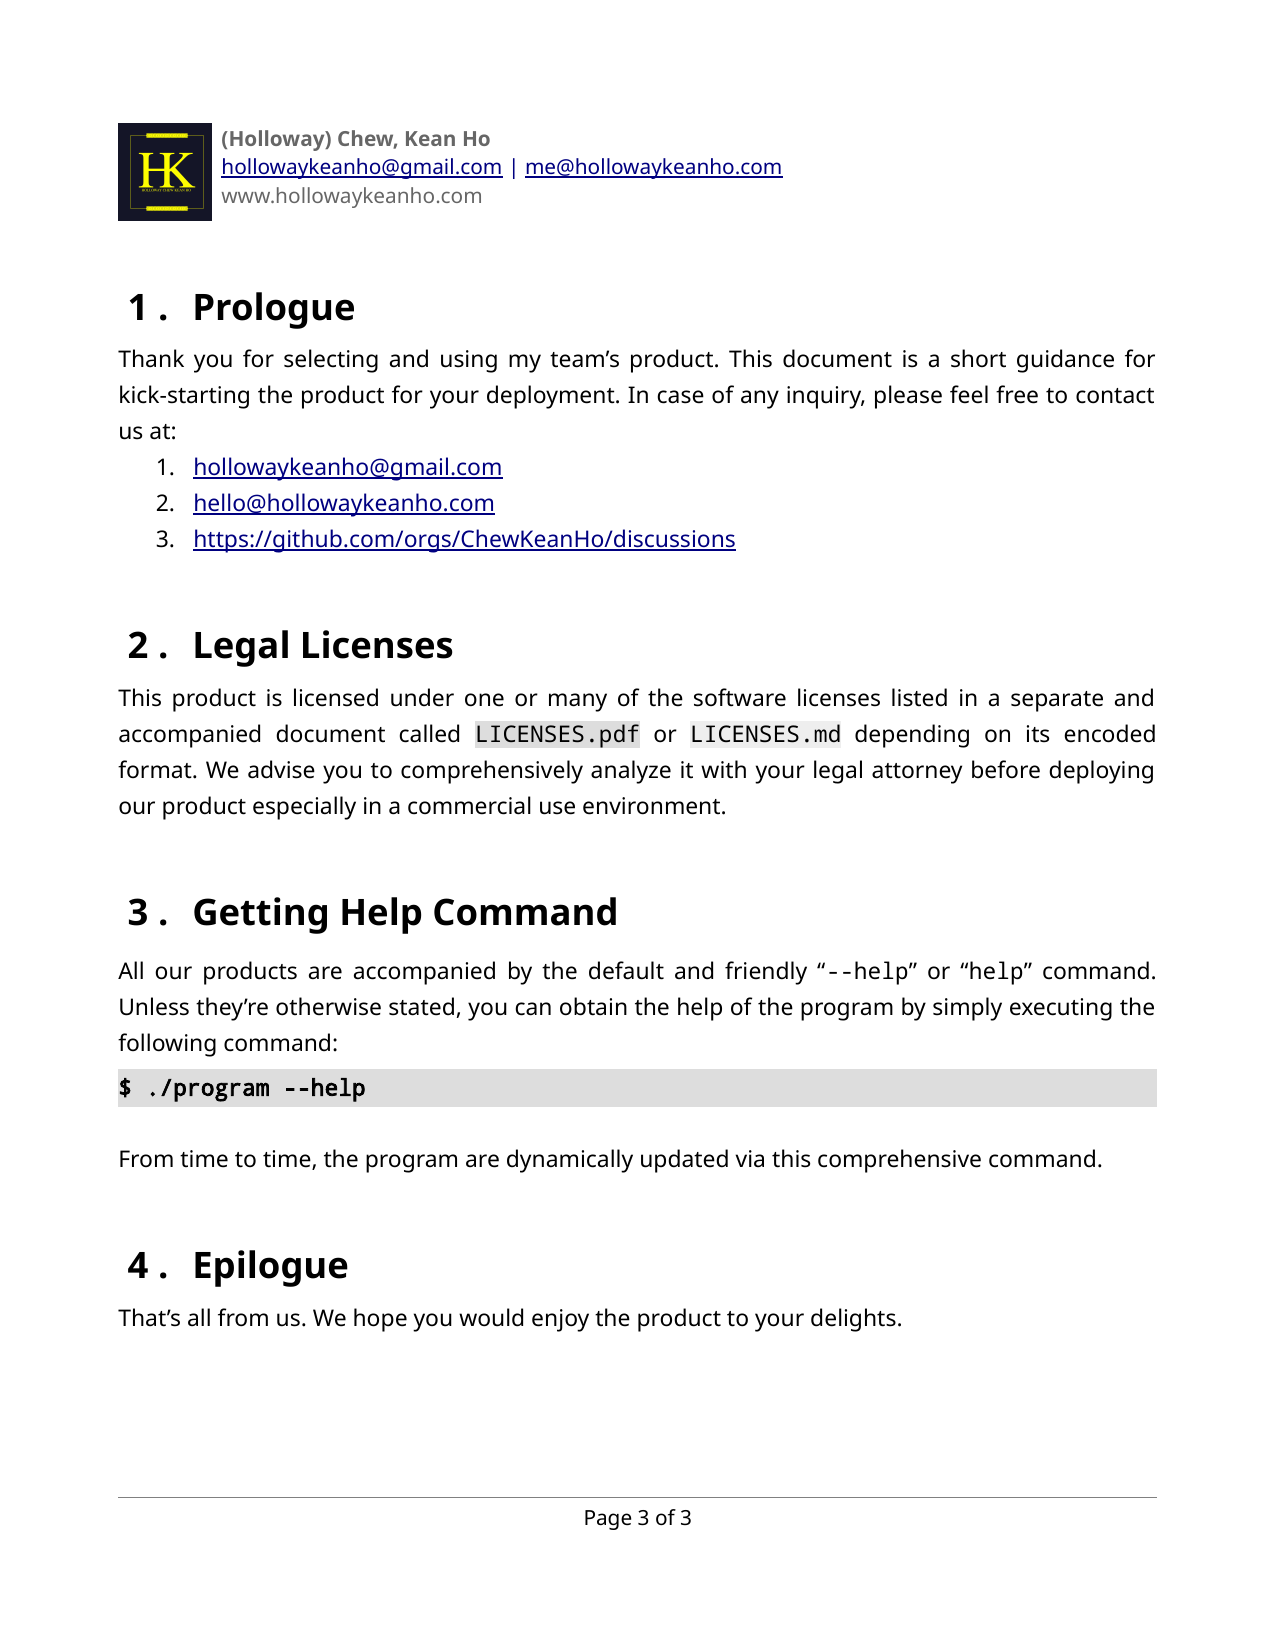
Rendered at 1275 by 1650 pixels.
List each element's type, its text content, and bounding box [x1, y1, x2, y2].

subtitle Epilogue [118, 1240, 1157, 1290]
text All our products are accompanied by the default and friendly “--help” or “help” command. Unless they’re otherwise stated, you can obtain the help of the program by simply executing the following command: [118, 955, 1157, 1058]
subtitle Getting Help Command [118, 887, 1157, 936]
list hello@hollowaykeanho.com [156, 487, 1157, 518]
subtitle Legal Licenses [118, 620, 1157, 669]
list https://github.com/orgs/ChewKeanHo/discussions [156, 523, 1157, 554]
text Thank you for selecting and using my team’s product. This document is a short guidance for kick-starting the product for your deployment. In case of any inquiry, please feel free to contact us at: [118, 343, 1157, 446]
text That’s all from us. We hope you would enjoy the product to your delights. [118, 1302, 1157, 1333]
subtitle Prologue [118, 281, 1157, 331]
picture [118, 123, 212, 221]
table_header $ ./program --help [118, 1069, 1157, 1107]
text This product is licensed under one or many of the software licenses listed in a separate and accompanied document called LICENSES.pdf or LICENSES.md depending on its encoded format. We advise you to comprehensively analyze it with your legal attorney before deploying our product especially in a commercial use environment. [118, 682, 1157, 821]
list hollowaykeanho@gmail.com [156, 451, 1157, 482]
text From time to time, the program are dynamically updated via this comprehensive command. [118, 1143, 1157, 1174]
